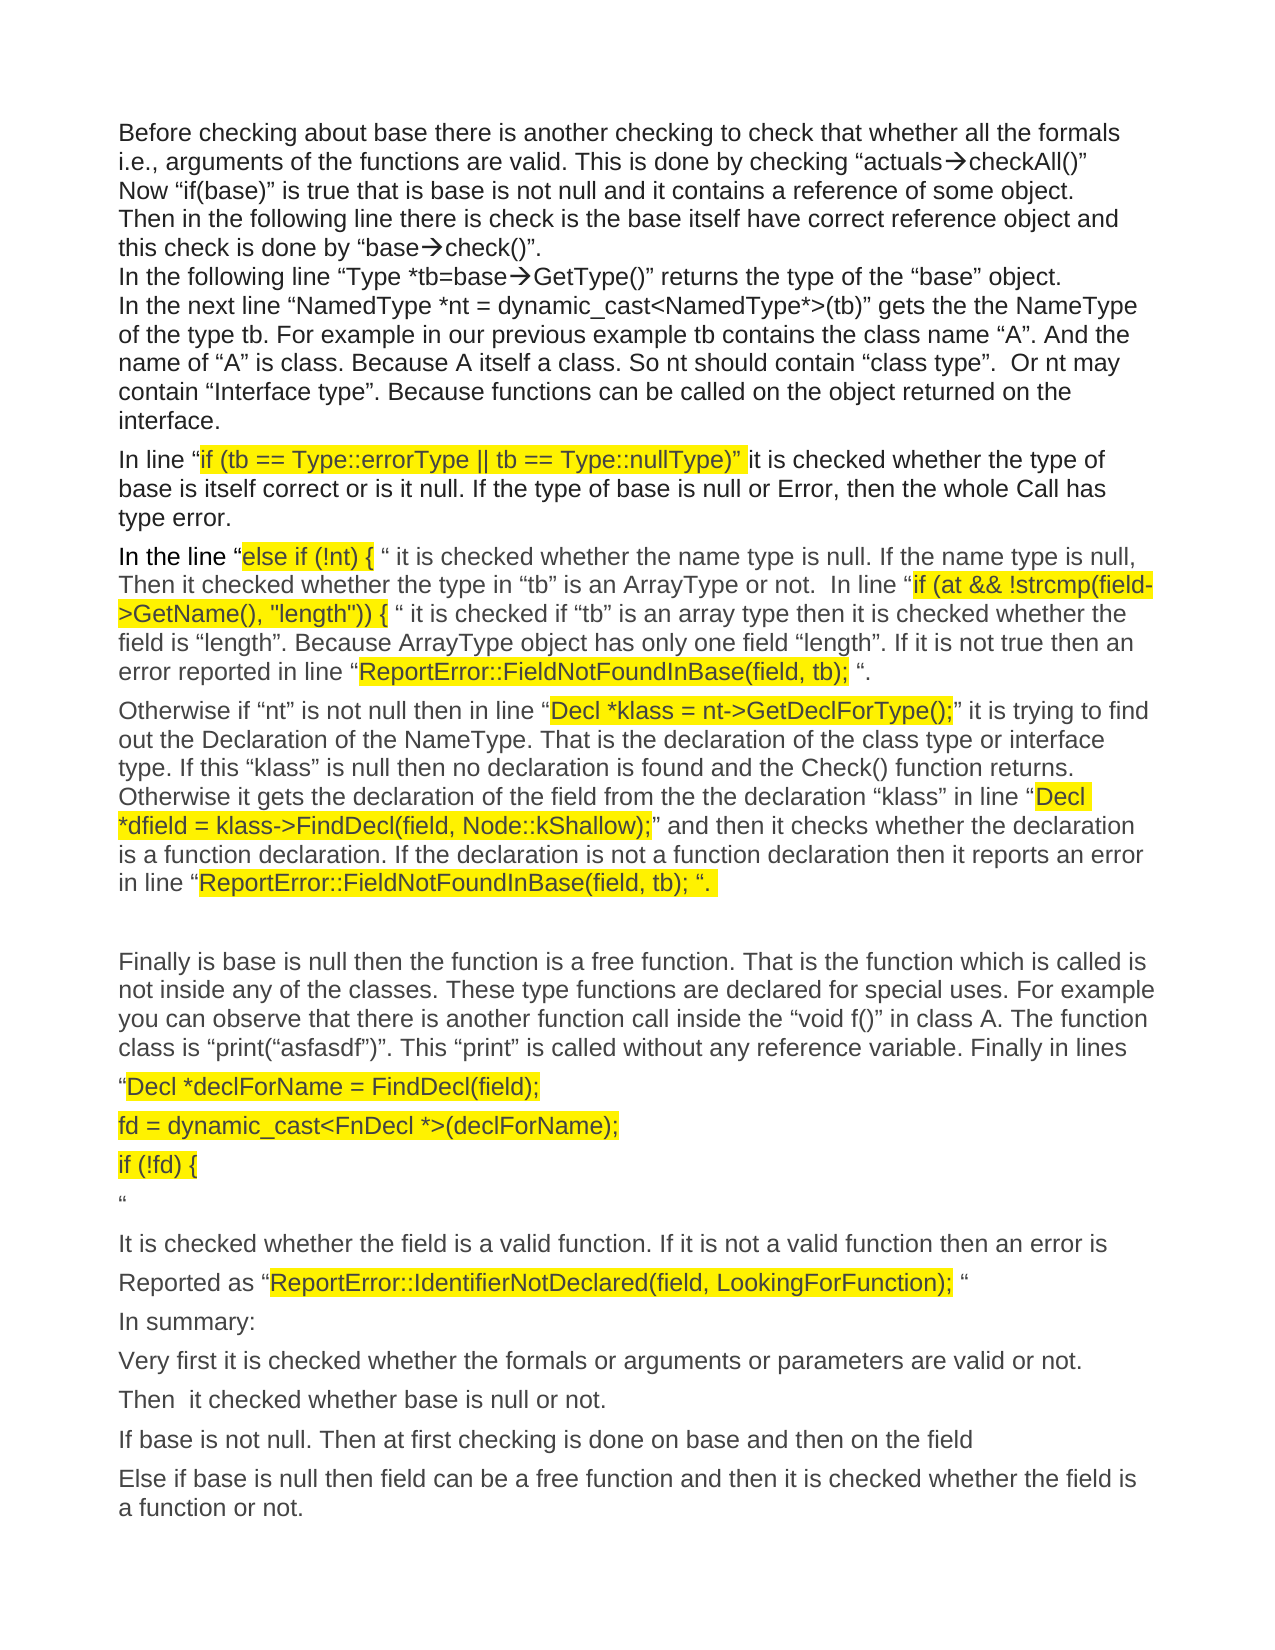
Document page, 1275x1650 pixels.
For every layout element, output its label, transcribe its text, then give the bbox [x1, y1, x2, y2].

text fd = dynamic_cast<FnDecl *>(declForName); [118, 1111, 1157, 1140]
text Otherwise if “nt” is not null then in line “Decl *klass = nt->GetDeclForType();” it is trying to find out the Declaration of the NameType. That is the declaration of the class type or interface type. If this “klass” is null then no declaration is found and the Check() function returns. Otherwise it gets the declaration of the field from the the declaration “klass” in line “Decl *dfield = klass->FindDecl(field, Node::kShallow);” and then it checks whether the declaration is a function declaration. If the declaration is not a function declaration then it reports an error in line “ReportError::FieldNotFoundInBase(field, tb); “. [118, 696, 1157, 897]
text Now “if(base)” is true that is base is not null and it contains a reference of some object. [118, 176, 1157, 204]
text Else if base is null then field can be a free function and then it is checked whether the field is a function or not. [118, 1464, 1157, 1521]
text Then in the following line there is check is the base itself have correct reference object and this check is done by “basecheck()”. [118, 204, 1157, 262]
text In line “if (tb == Type::errorType || tb == Type::nullType)” it is checked whether the type of base is itself correct or is it null. If the type of base is null or Error, then the whole Call has type error. [118, 445, 1157, 531]
text In the next line “NamedType *nt = dynamic_cast<NamedType*>(tb)” gets the the NameType of the type tb. For example in our previous example tb contains the class name “A”. And the name of “A” is class. Because A itself a class. So nt should contain “class type”. Or nt may contain “Interface type”. Because functions can be called on the object returned on the interface. [118, 291, 1157, 435]
text Before checking about base there is another checking to check that whether all the formals i.e., arguments of the functions are valid. This is done by checking “actualscheckAll()” [118, 118, 1157, 176]
text “ [118, 1190, 1157, 1218]
text Then it checked whether base is null or not. [118, 1386, 1157, 1414]
text In summary: [118, 1307, 1157, 1336]
text It is checked whether the field is a valid function. If it is not a valid function then an error is [118, 1229, 1157, 1258]
text If base is not null. Then at first checking is done on base and then on the field [118, 1425, 1157, 1453]
text if (!fd) { [118, 1151, 1157, 1179]
text Very first it is checked whether the formals or arguments or parameters are valid or not. [118, 1346, 1157, 1375]
text In the following line “Type *tb=baseGetType()” returns the type of the “base” object. [118, 262, 1157, 291]
text Reported as “ReportError::IdentifierNotDeclared(field, LookingForFunction); “ [118, 1268, 1157, 1297]
text “Decl *declForName = FindDecl(field); [118, 1072, 1157, 1101]
text In the line “else if (!nt) { “ it is checked whether the name type is null. If the name type is null, Then it checked whether the type in “tb” is an ArrayType or not. In line “if (at && !strcmp(field->GetName(), "length")) { “ it is checked if “tb” is an array type then it is checked whether the field is “length”. Because ArrayType object has only one field “length”. If it is not true then an error reported in line “ReportError::FieldNotFoundInBase(field, tb); “. [118, 542, 1157, 686]
text Finally is base is null then the function is a free function. That is the function which is called is not inside any of the classes. These type functions are declared for special uses. For example you can observe that there is another function call inside the “void f()” in class A. The function class is “print(“asfasdf”)”. This “print” is called without any reference variable. Finally in lines [118, 947, 1157, 1062]
